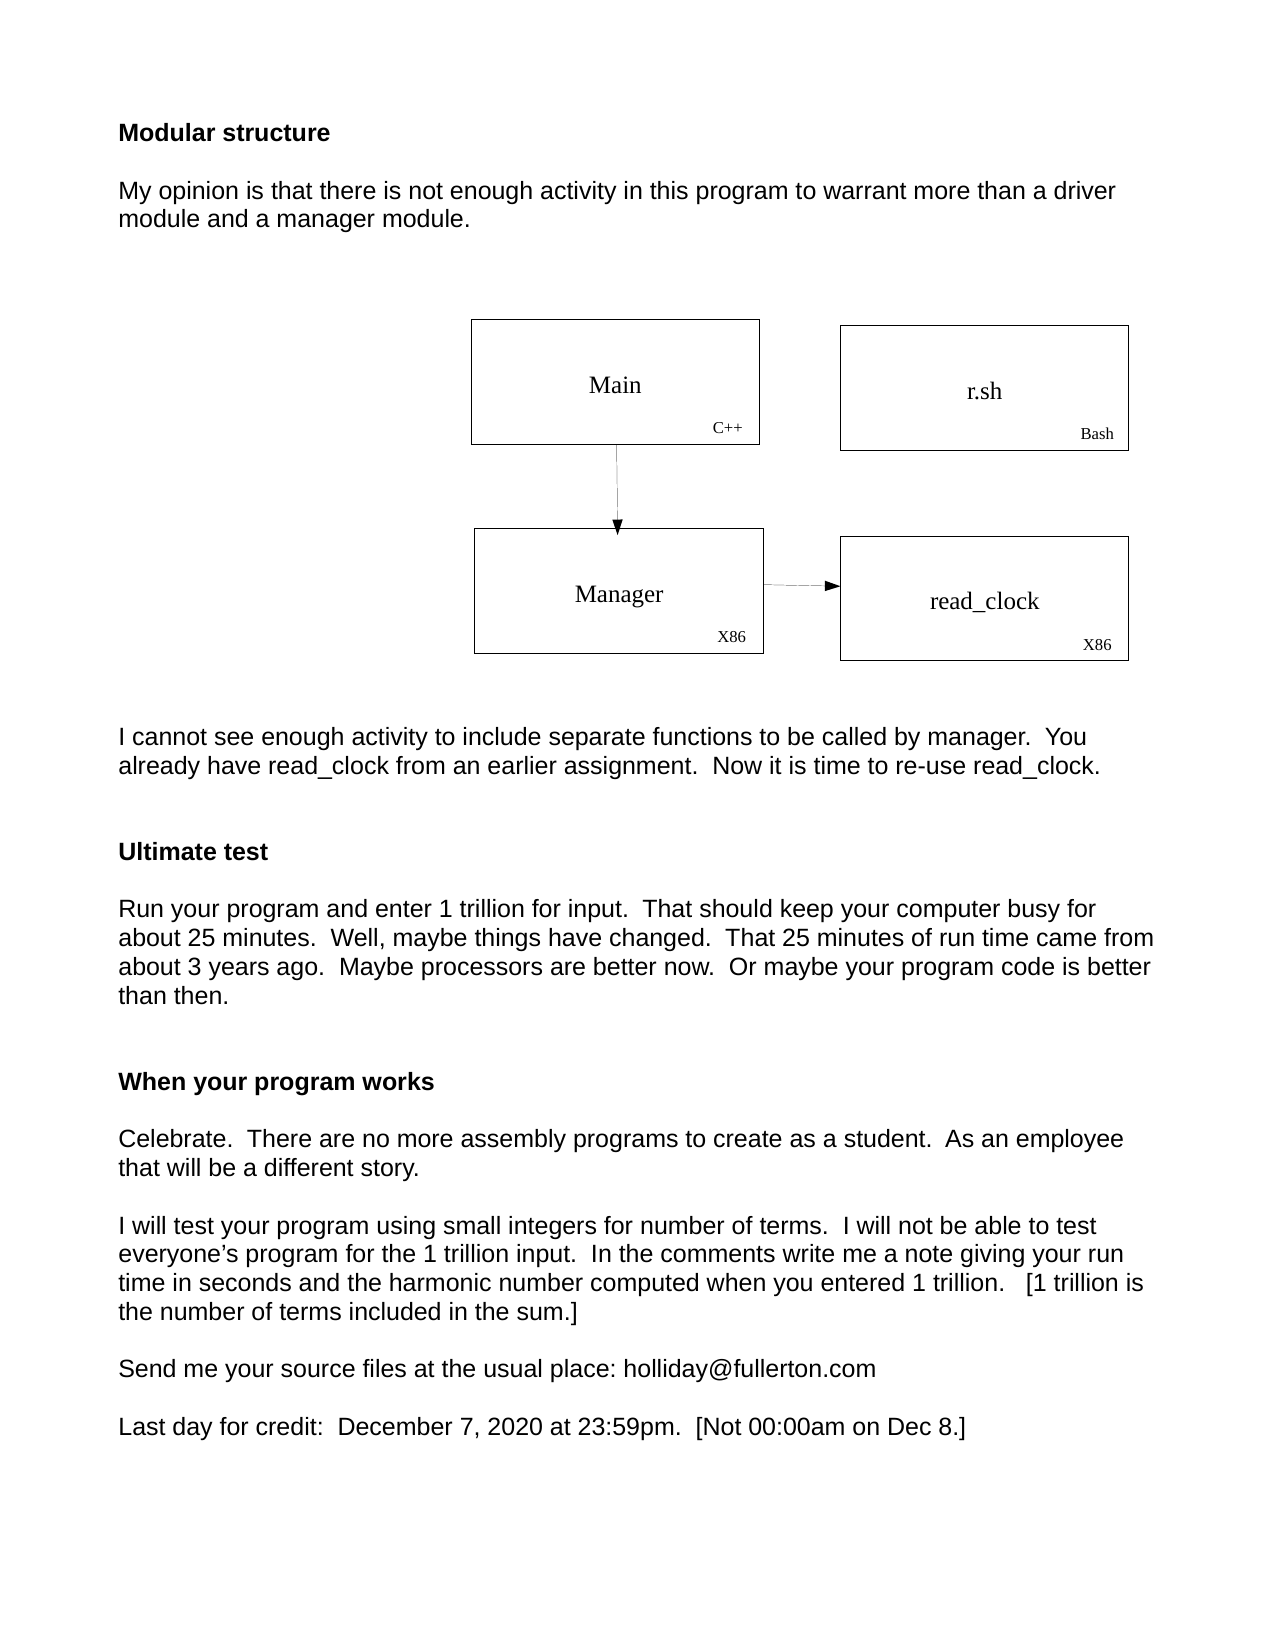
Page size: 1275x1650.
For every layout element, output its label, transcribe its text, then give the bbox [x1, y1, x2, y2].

text Send me your source files at the usual place: holliday@fullerton.com [118, 1354, 1157, 1383]
text Ultimate test [118, 837, 1157, 866]
text Modular structure [118, 118, 1157, 147]
text Last day for credit: December 7, 2020 at 23:59pm. [Not 00:00am on Dec 8.] [118, 1412, 1157, 1441]
text Celebrate. There are no more assembly programs to create as a student. As an employee that will be a different story. [118, 1124, 1157, 1182]
text I will test your program using small integers for number of terms. I will not be able to test everyone’s program for the 1 trillion input. In the comments write me a note giving your run time in seconds and the harmonic number computed when you entered 1 trillion. [1 trillion is the number of terms included in the sum.] [118, 1211, 1157, 1326]
text Run your program and enter 1 trillion for input. That should keep your computer busy for about 25 minutes. Well, maybe things have changed. That 25 minutes of run time came from about 3 years ago. Maybe processors are better now. Or maybe your program code is better than then. [118, 894, 1157, 1009]
text My opinion is that there is not enough activity in this program to warrant more than a driver module and a manager module. [118, 176, 1157, 233]
text When your program works [118, 1067, 1157, 1096]
text I cannot see enough activity to include separate functions to be called by manager. You already have read_clock from an earlier assignment. Now it is time to re-use read_clock. [118, 722, 1157, 779]
